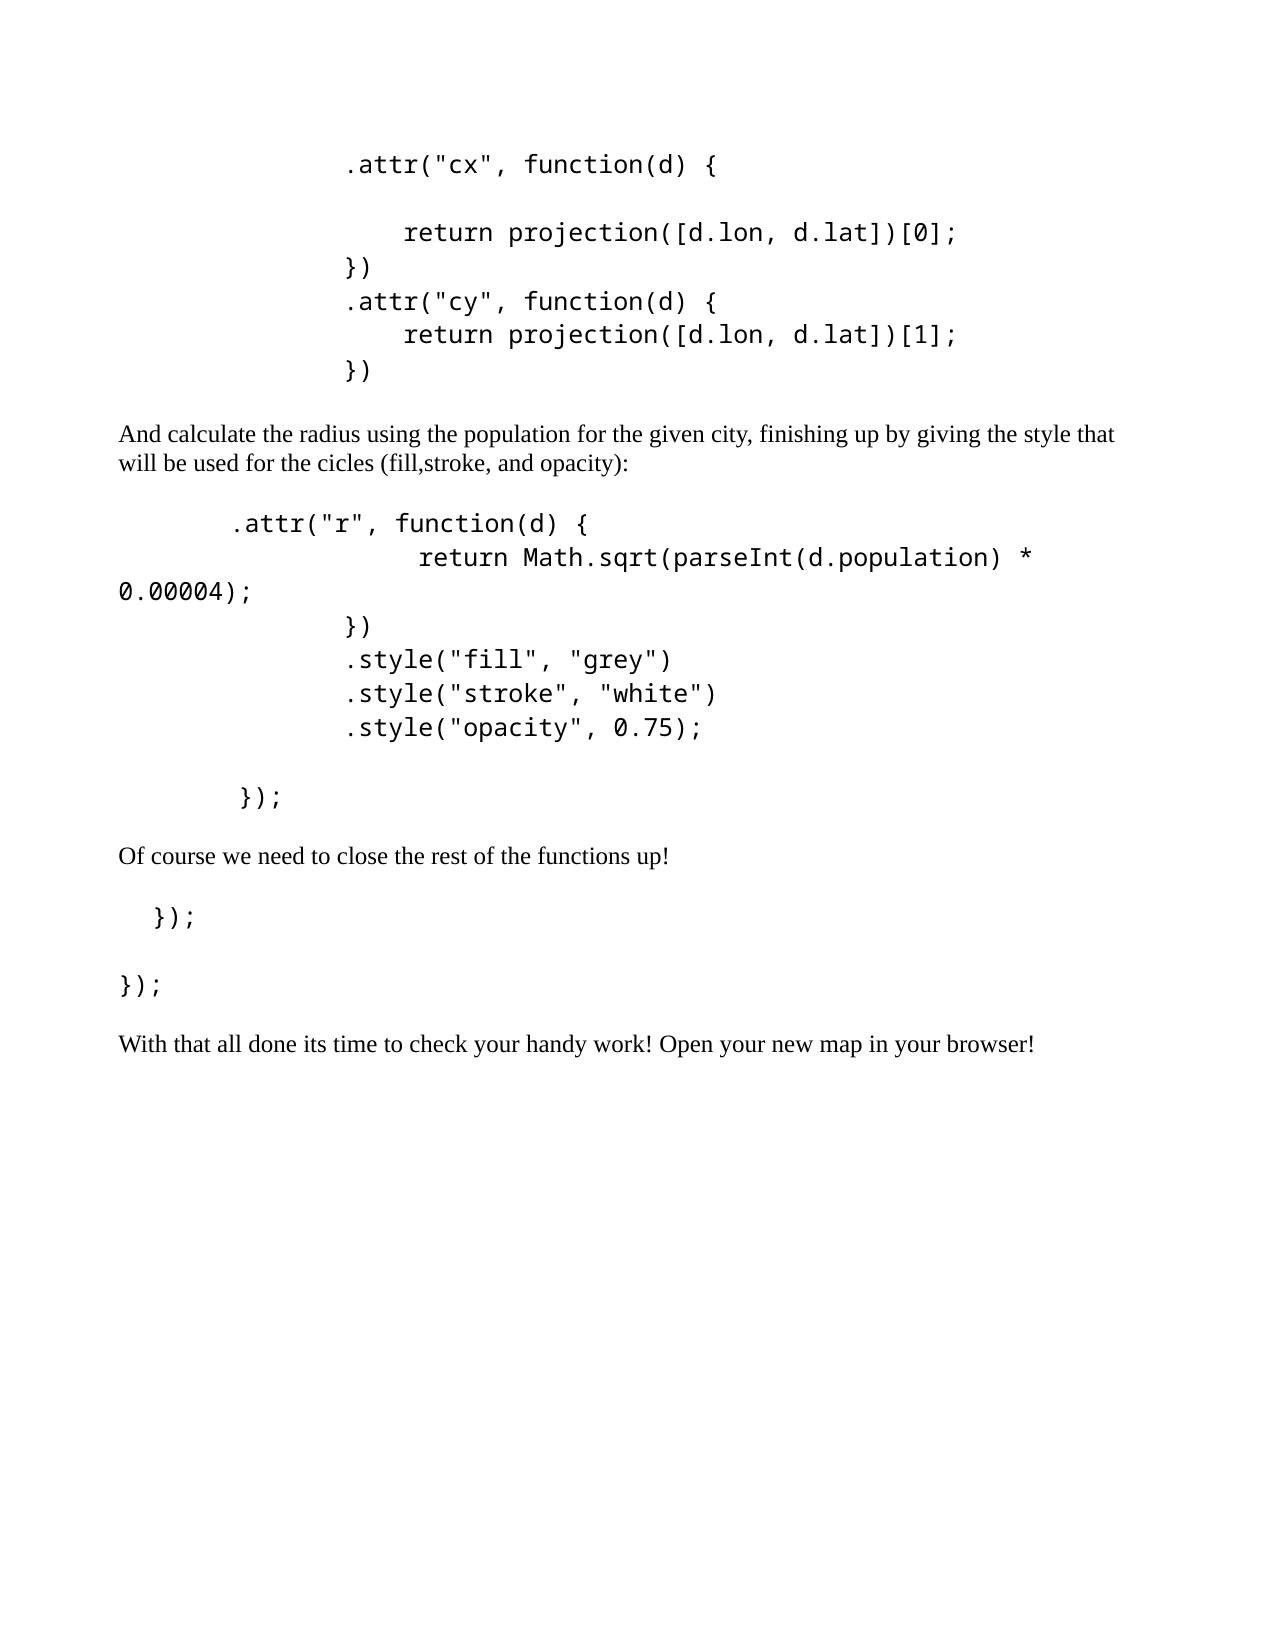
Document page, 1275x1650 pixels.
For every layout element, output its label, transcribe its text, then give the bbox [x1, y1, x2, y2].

text return projection([d.lon, d.lat])[1]; [118, 317, 1157, 351]
text }) [118, 249, 1157, 283]
text .style("stroke", "white") [118, 676, 1157, 710]
text .attr("cx", function(d) { [118, 147, 1157, 181]
text With that all done its time to check your handy work! Open your new map in your browser! [118, 1029, 1157, 1058]
text return Math.sqrt(parseInt(d.population) * 0.00004); [118, 540, 1157, 608]
text Of course we need to close the rest of the functions up! [118, 841, 1157, 870]
text }); [118, 778, 1157, 812]
text }); [118, 967, 1157, 1001]
text }) [118, 608, 1157, 642]
text .attr("r", function(d) { [118, 506, 1157, 540]
text }); [118, 898, 1157, 932]
text .style("fill", "grey") [118, 642, 1157, 676]
text .attr("cy", function(d) { [118, 283, 1157, 317]
text .style("opacity", 0.75); [118, 710, 1157, 744]
text }) [118, 351, 1157, 385]
text return projection([d.lon, d.lat])[0]; [118, 215, 1157, 249]
text And calculate the radius using the population for the given city, finishing up by giving the style that will be used for the cicles (fill,stroke, and opacity): [118, 419, 1157, 477]
